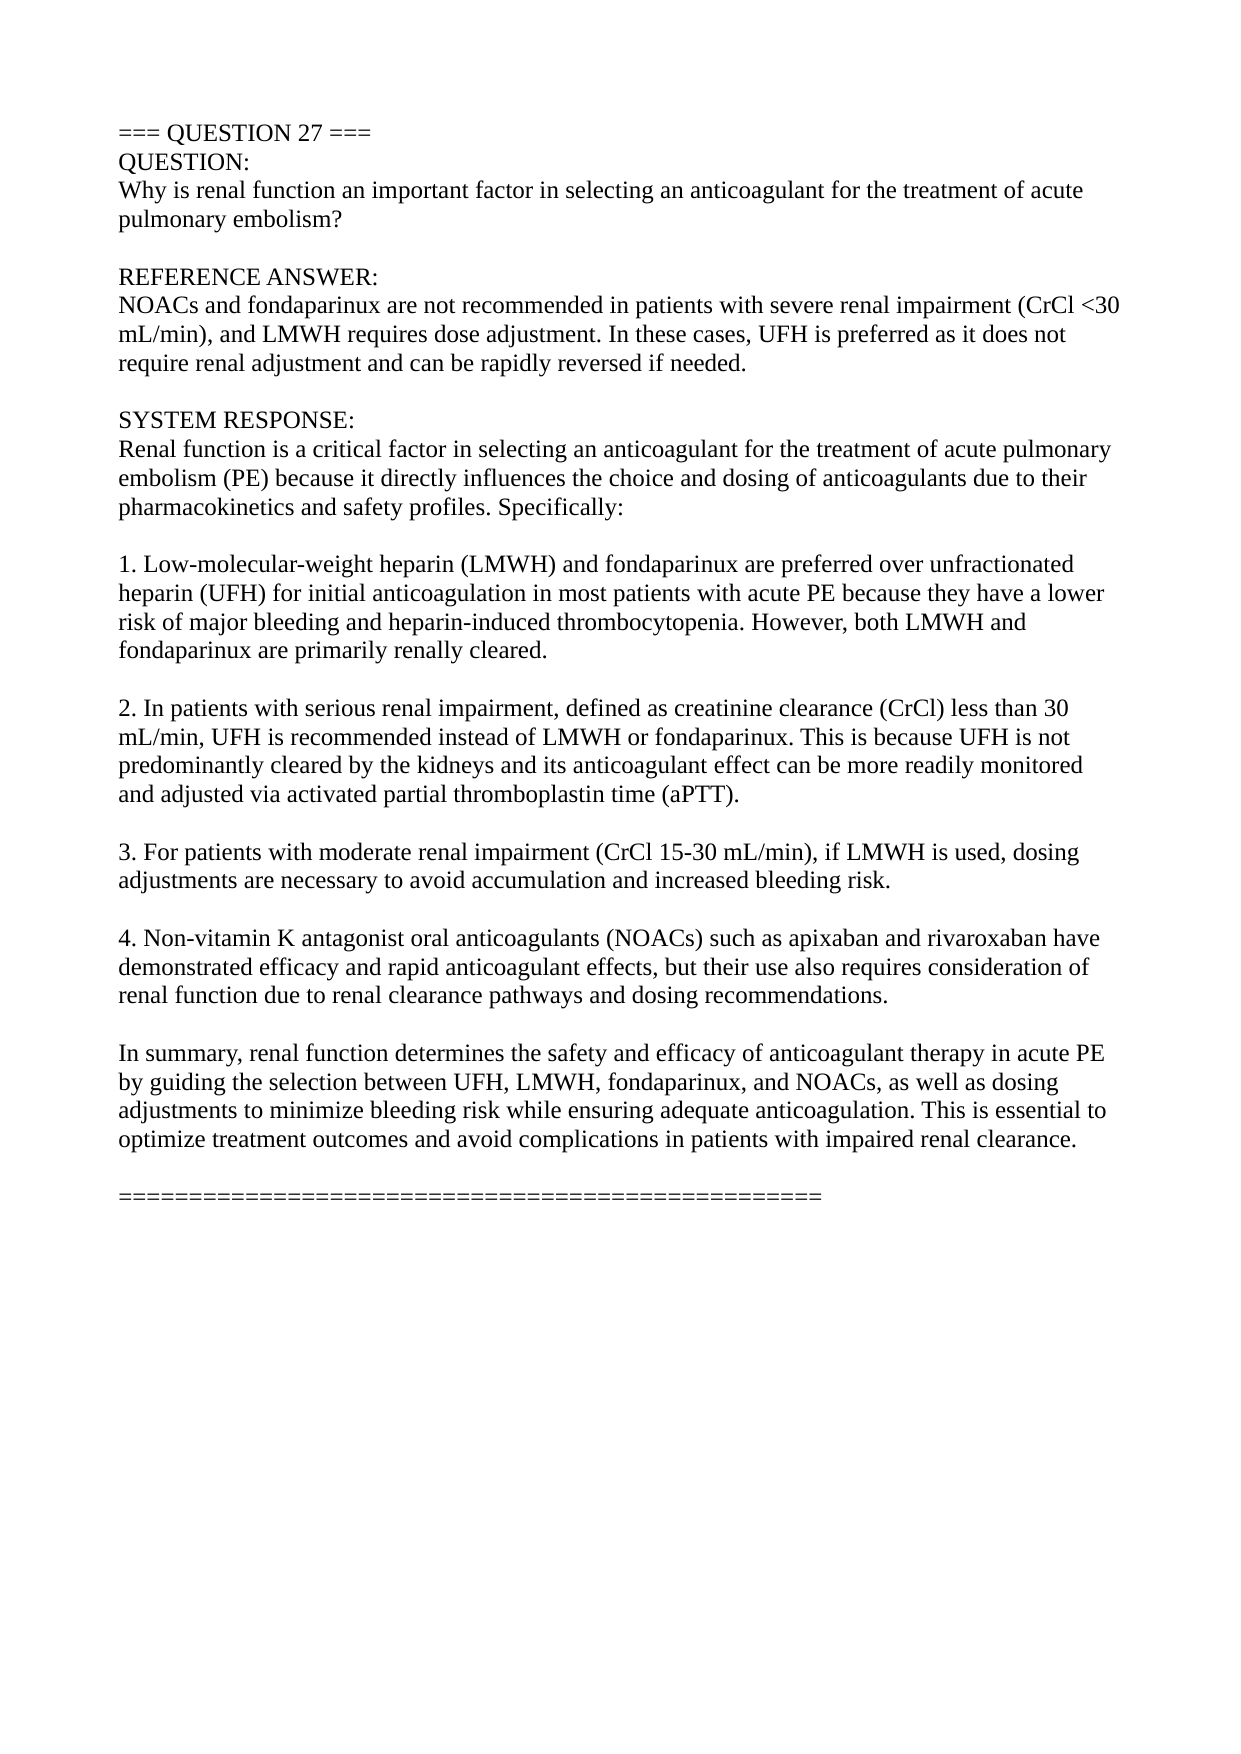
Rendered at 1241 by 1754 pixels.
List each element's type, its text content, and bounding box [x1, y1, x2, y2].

text === QUESTION 27 === QUESTION: Why is renal function an important factor in selecting an anticoagulant for the treatment of acute pulmonary embolism? REFERENCE ANSWER: NOACs and fondaparinux are not recommended in patients with severe renal impairment (CrCl <30 mL/min), and LMWH requires dose adjustment. In these cases, UFH is preferred as it does not require renal adjustment and can be rapidly reversed if needed. SYSTEM RESPONSE: Renal function is a critical factor in selecting an anticoagulant for the treatment of acute pulmonary embolism (PE) because it directly influences the choice and dosing of anticoagulants due to their pharmacokinetics and safety profiles. Specifically: 1. Low-molecular-weight heparin (LMWH) and fondaparinux are preferred over unfractionated heparin (UFH) for initial anticoagulation in most patients with acute PE because they have a lower risk of major bleeding and heparin-induced thrombocytopenia. However, both LMWH and fondaparinux are primarily renally cleared. 2. In patients with serious renal impairment, defined as creatinine clearance (CrCl) less than 30 mL/min, UFH is recommended instead of LMWH or fondaparinux. This is because UFH is not predominantly cleared by the kidneys and its anticoagulant effect can be more readily monitored and adjusted via activated partial thromboplastin time (aPTT). 3. For patients with moderate renal impairment (CrCl 15-30 mL/min), if LMWH is used, dosing adjustments are necessary to avoid accumulation and increased bleeding risk. 4. Non-vitamin K antagonist oral anticoagulants (NOACs) such as apixaban and rivaroxaban have demonstrated efficacy and rapid anticoagulant effects, but their use also requires consideration of renal function due to renal clearance pathways and dosing recommendations. In summary, renal function determines the safety and efficacy of anticoagulant therapy in acute PE by guiding the selection between UFH, LMWH, fondaparinux, and NOACs, as well as dosing adjustments to minimize bleeding risk while ensuring adequate anticoagulation. This is essential to optimize treatment outcomes and avoid complications in patients with impaired renal clearance. ================================================== [118, 118, 1122, 1211]
